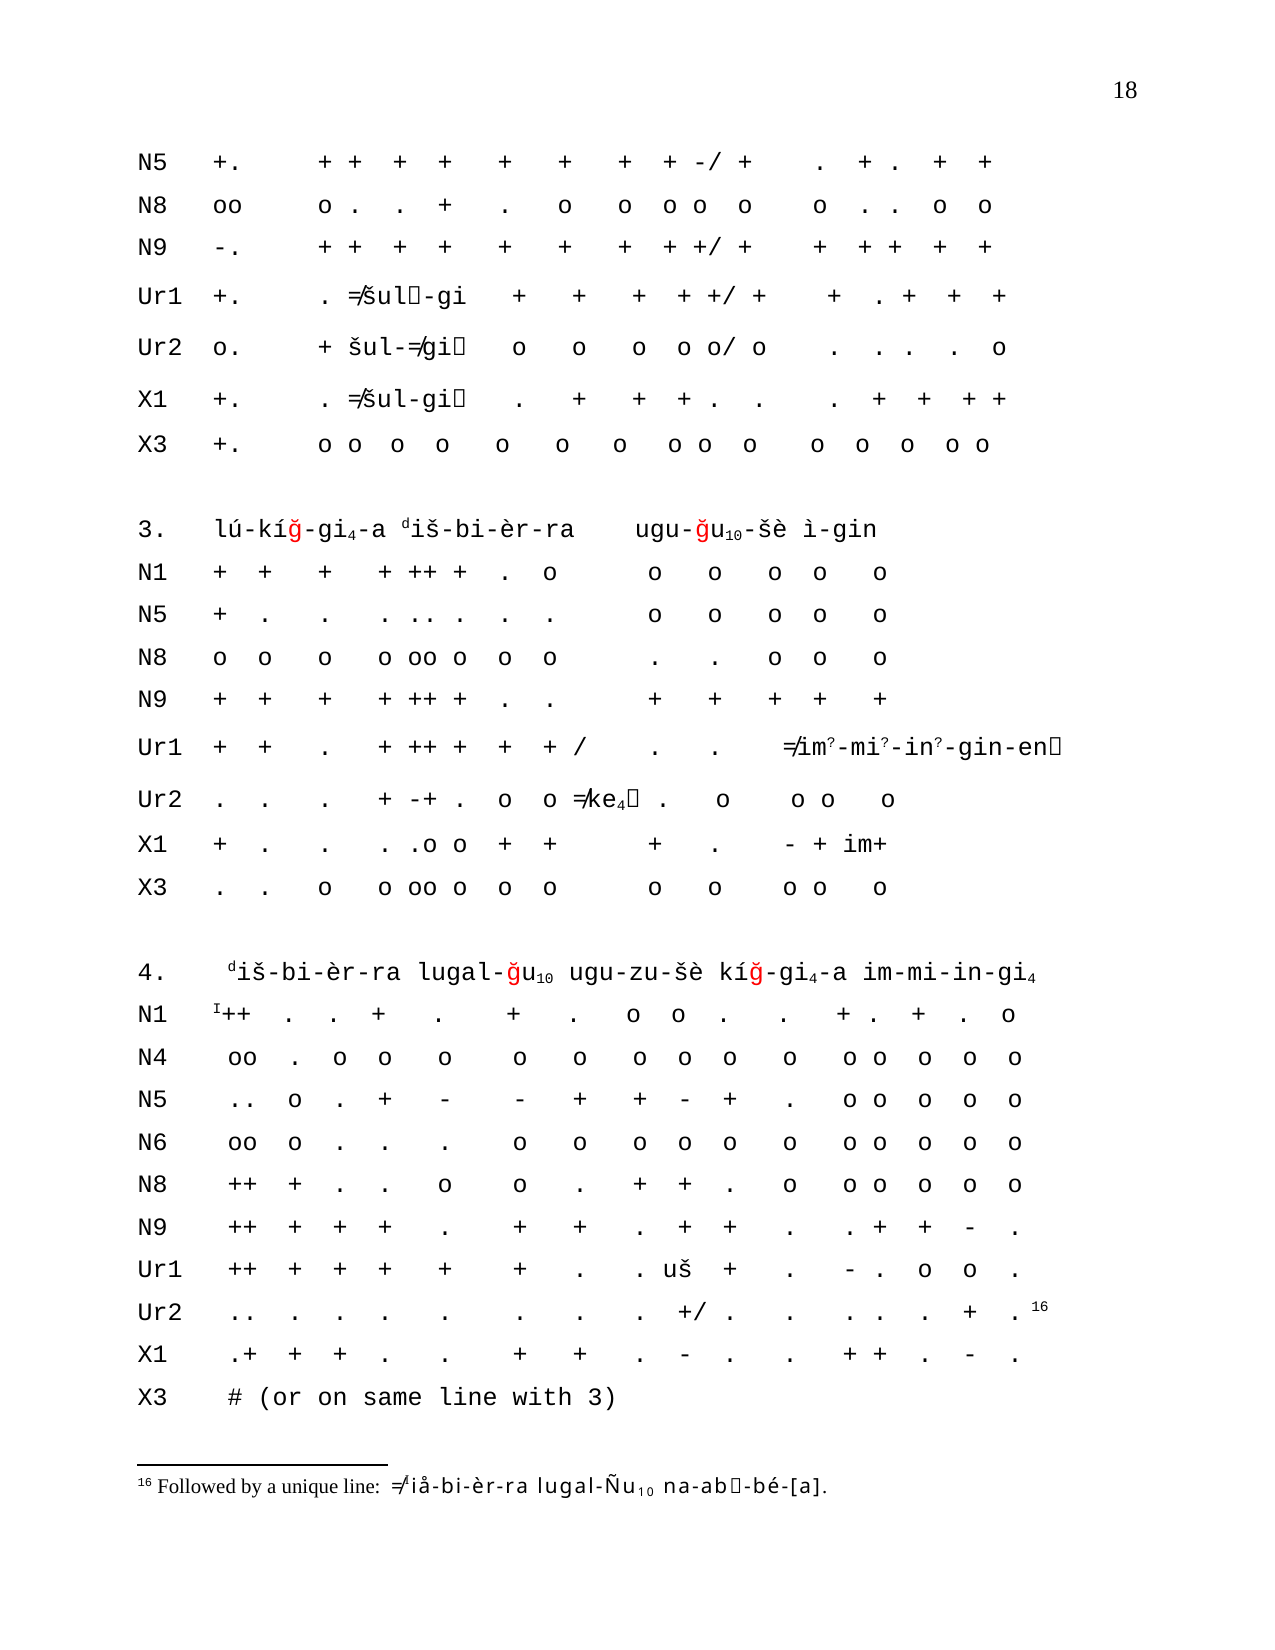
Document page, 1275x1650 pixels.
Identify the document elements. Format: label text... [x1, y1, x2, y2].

text N1 + + + + ++ + . o o o o o o [137, 559, 1138, 587]
text N8 o o o o oo o o o . . o o o [137, 644, 1138, 672]
text Ur1 +. . ≠šul-gi + + + + +/ + + . + + + [137, 277, 1138, 312]
text X3 . . o o oo o o o o o o o o [137, 874, 1138, 903]
text Ur1 ++ + + + + + . . uš + . - . o o . [137, 1257, 1138, 1285]
text X1 .+ + + . . + + . - . . + + . - . [137, 1342, 1138, 1370]
text N5 +. + + + + + + + + -/ + . + . + + [137, 150, 1138, 178]
text Ur2 . . . + -+ . o o ≠ke4 . o o o o [137, 780, 1138, 815]
text N6 oo o . . . o o o o o o o o o o o [137, 1129, 1138, 1158]
text N8 oo o . . + . o o o o o o . . o o [137, 192, 1138, 221]
text N4 oo . o o o o o o o o o o o o o o [137, 1044, 1138, 1073]
text X3 # (or on same line with 3) [137, 1384, 1138, 1413]
text X3 +. o o o o o o o o o o o o o o o [137, 432, 1138, 460]
text X1 + . . . .o o + + + . - + im+ [137, 832, 1138, 860]
text Ur2 .. . . . . . . . +/ . . . . . + . [137, 1299, 1138, 1328]
text N9 -. + + + + + + + + +/ + + + + + + [137, 235, 1138, 263]
text N9 ++ + + + . + + . + + . . + + - . [137, 1214, 1138, 1243]
text N5 .. o . + - - + + - + . o o o o o [137, 1087, 1138, 1115]
text X1 +. . ≠šul-gi . + + + . . . + + + + [137, 380, 1138, 414]
text 4. diš-bi-èr-ra lugal-ğu10 ugu-zu-šè kíğ-gi4-a im-mi-in-gi4 [137, 959, 1138, 988]
text N5 + . . . .. . . . o o o o o [137, 602, 1138, 630]
text 3. lú-kíğ-gi4-a diš-bi-èr-ra ugu-ğu10-šè ì-gin [137, 517, 1138, 545]
text Followed by a unique line: ≠Iiå-bi-èr-ra lugal-Ñu10 na-ab-bé-[a]. [137, 1471, 1138, 1500]
text N1 I++ . . + . + . o o . . + . + . o [137, 1002, 1138, 1030]
text Ur2 o. + šul-≠gi o o o o o/ o . . . . o [137, 329, 1138, 363]
text N9 + + + + ++ + . . + + + + + [137, 687, 1138, 715]
text Ur1 + + . + ++ + + + / . . ≠im?-mi?-in?-gin-en [137, 729, 1138, 763]
text N8 ++ + . . o o . + + . o o o o o o [137, 1172, 1138, 1200]
